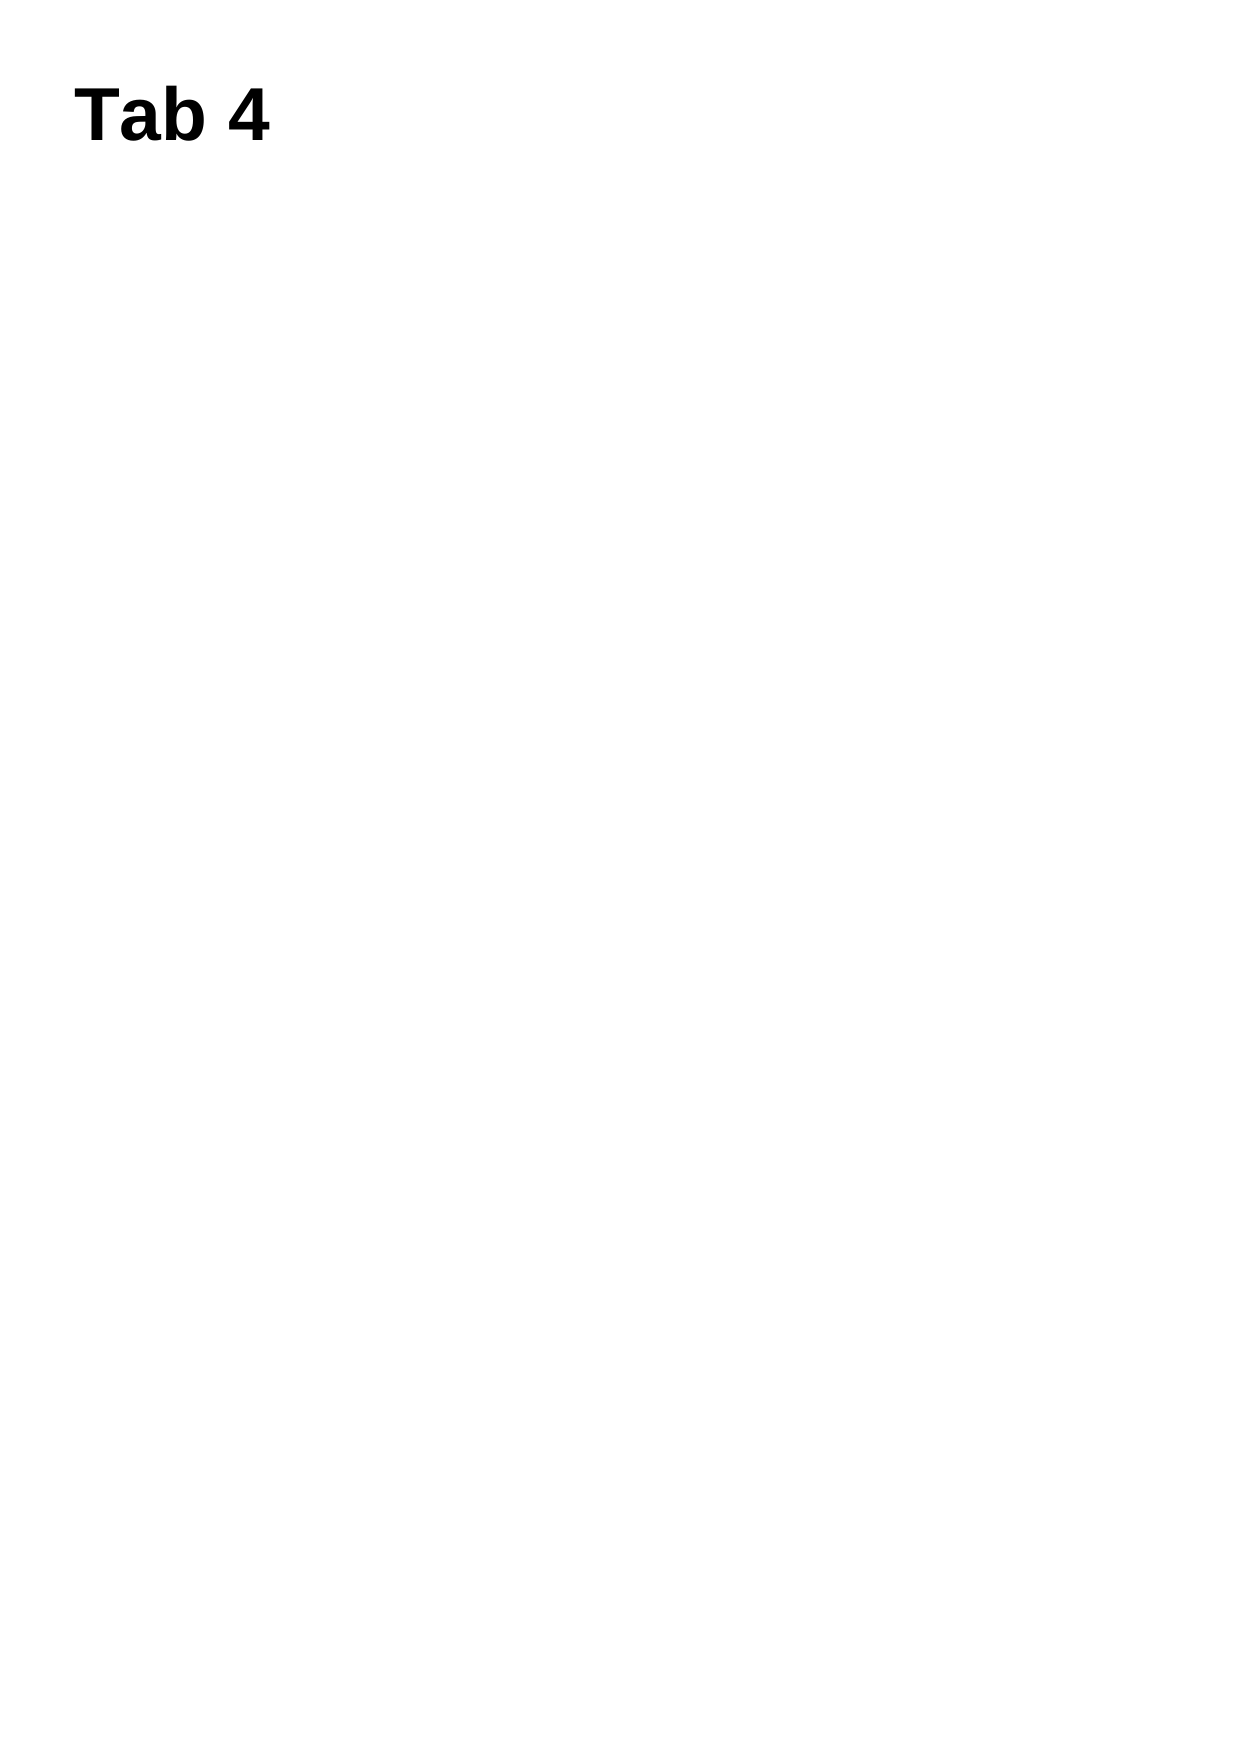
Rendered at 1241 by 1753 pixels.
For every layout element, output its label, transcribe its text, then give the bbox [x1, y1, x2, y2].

title Tab 4 [74, 70, 1178, 156]
